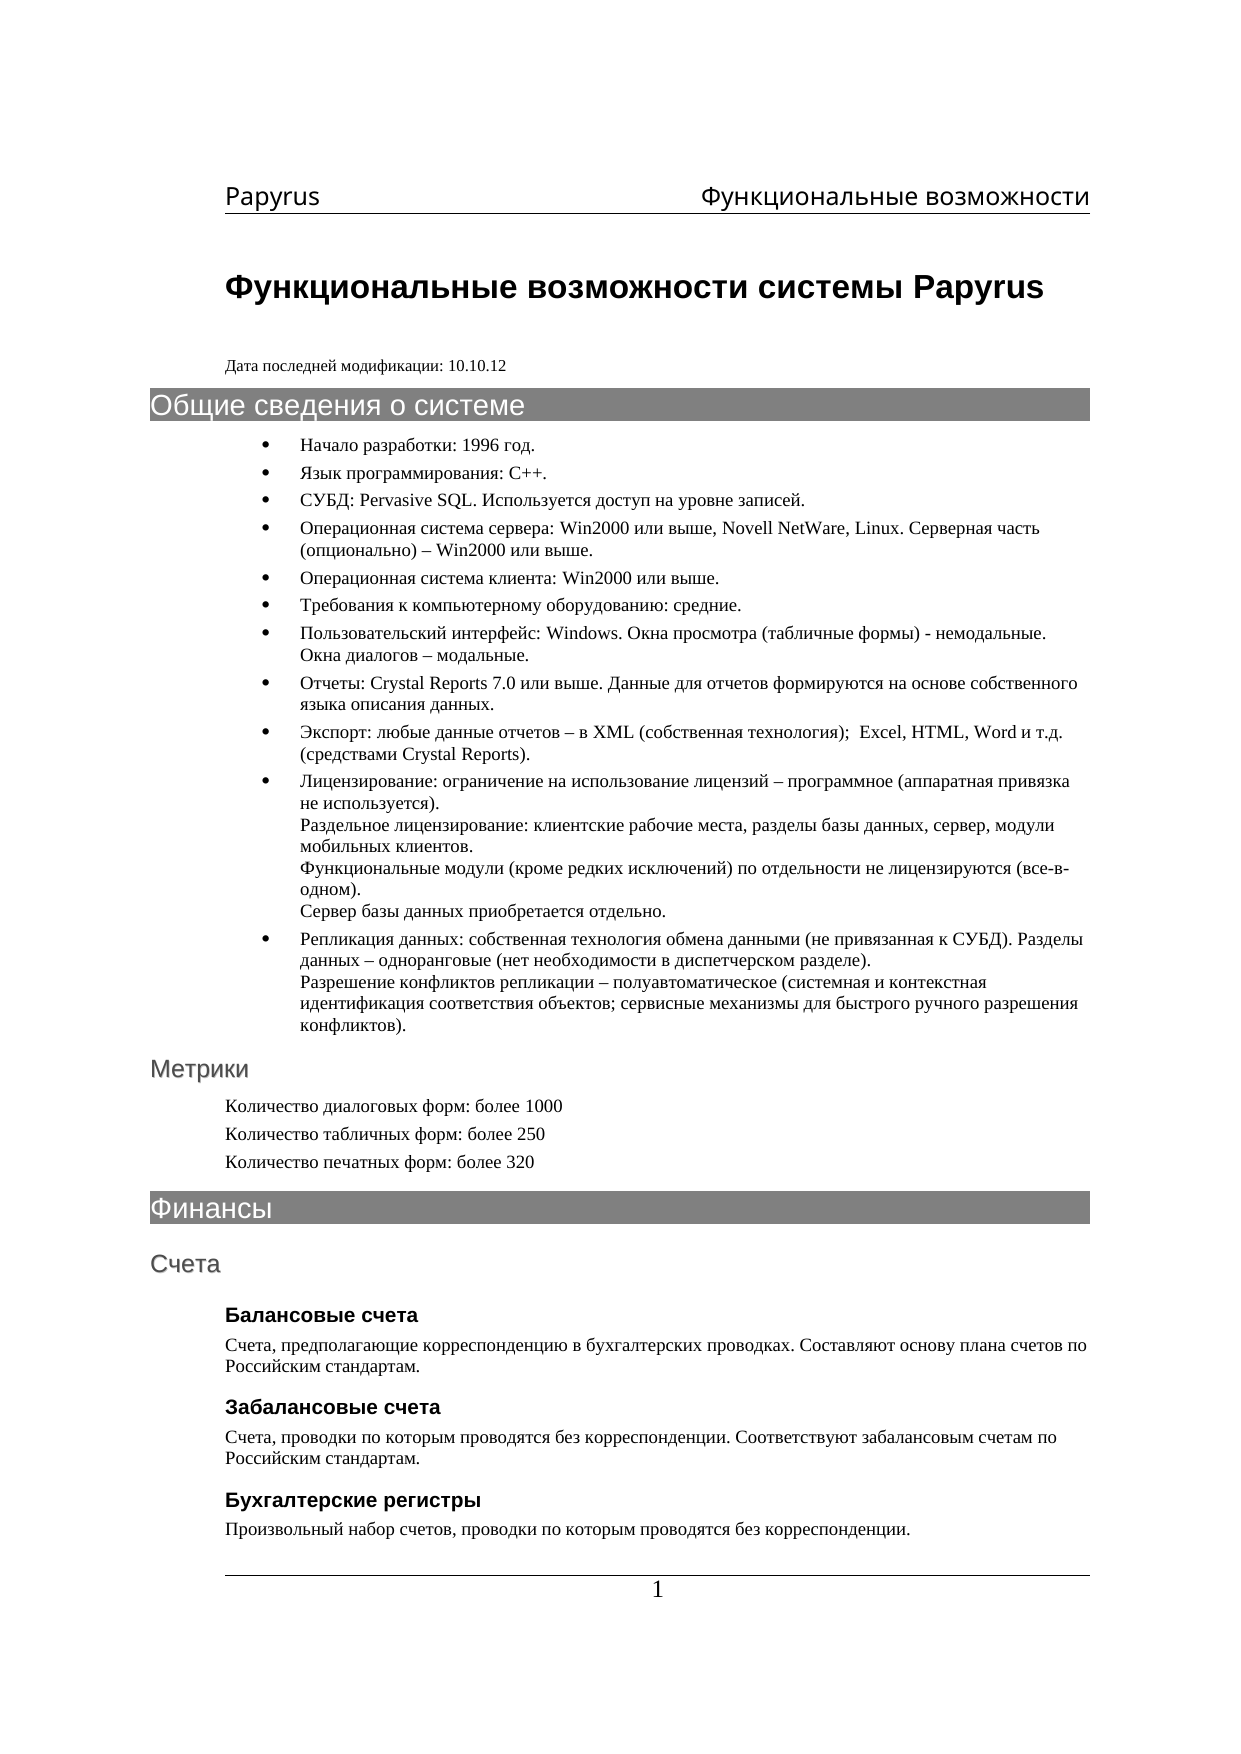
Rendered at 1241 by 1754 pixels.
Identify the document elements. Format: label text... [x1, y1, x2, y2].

text Счета, проводки по которым проводятся без корреспонденции. Соответствуют забалансовым счетам по Российским стандартам. [225, 1426, 1090, 1469]
list Экспорт: любые данные отчетов – в XML (собственная технология); Excel, HTML, Word и т.д. (средствами Crystal Reports). [262, 721, 1090, 764]
list СУБД: Pervasive SQL. Используется доступ на уровне записей. [262, 489, 1090, 511]
text Счета, предполагающие корреспонденцию в бухгалтерских проводках. Составляют основу плана счетов по Российским стандартам. [225, 1333, 1090, 1377]
text Количество диалоговых форм: более 1000 [225, 1095, 1090, 1117]
list Репликация данных: собственная технология обмена данными (не привязанная к СУБД). Разделы данных – одноранговые (нет необходимости в диспетчерском разделе). Разрешение конфликтов репликации – полуавтоматическое (системная и контекстная идентификация соответствия объектов; сервисные механизмы для быстрого ручного разрешения конфликтов). [262, 927, 1090, 1035]
list Лицензирование: ограничение на использование лицензий – программное (аппаратная привязка не используется). Раздельное лицензирование: клиентские рабочие места, разделы базы данных, сервер, модули мобильных клиентов. Функциональные модули (кроме редких исключений) по отдельности не лицензируются (все-в-одном). Сервер базы данных приобретается отдельно. [262, 770, 1090, 921]
list Язык программирования: C++. [262, 462, 1090, 483]
subtitle Метрики [150, 1054, 1090, 1083]
subtitle Балансовые счета [225, 1303, 1090, 1327]
list Отчеты: Crystal Reports 7.0 или выше. Данные для отчетов формируются на основе собственного языка описания данных. [262, 672, 1090, 715]
subtitle Финансы [150, 1191, 1090, 1224]
list Операционная система сервера: Win2000 или выше, Novell NetWare, Linux. Серверная часть (опционально) – Win2000 или выше. [262, 517, 1090, 560]
list Операционная система клиента: Win2000 или выше. [262, 567, 1090, 588]
text Количество табличных форм: более 250 [225, 1123, 1090, 1144]
list Начало разработки: 1996 год. [262, 434, 1090, 455]
list Пользовательский интерфейс: Windows. Окна просмотра (табличные формы) - немодальные. Окна диалогов – модальные. [262, 622, 1090, 665]
subtitle Бухгалтерские регистры [225, 1487, 1090, 1511]
text Дата последней модификации: 10.10.12 [225, 356, 1090, 375]
subtitle Забалансовые счета [225, 1395, 1090, 1419]
subtitle Общие сведения о системе [150, 388, 1090, 421]
subtitle Функциональные возможности системы Papyrus [225, 268, 1090, 306]
text Количество печатных форм: более 320 [225, 1151, 1090, 1172]
list Требования к компьютерному оборудованию: средние. [262, 594, 1090, 616]
text Произвольный набор счетов, проводки по которым проводятся без корреспонденции. [225, 1518, 1090, 1539]
subtitle Счета [150, 1249, 1090, 1278]
